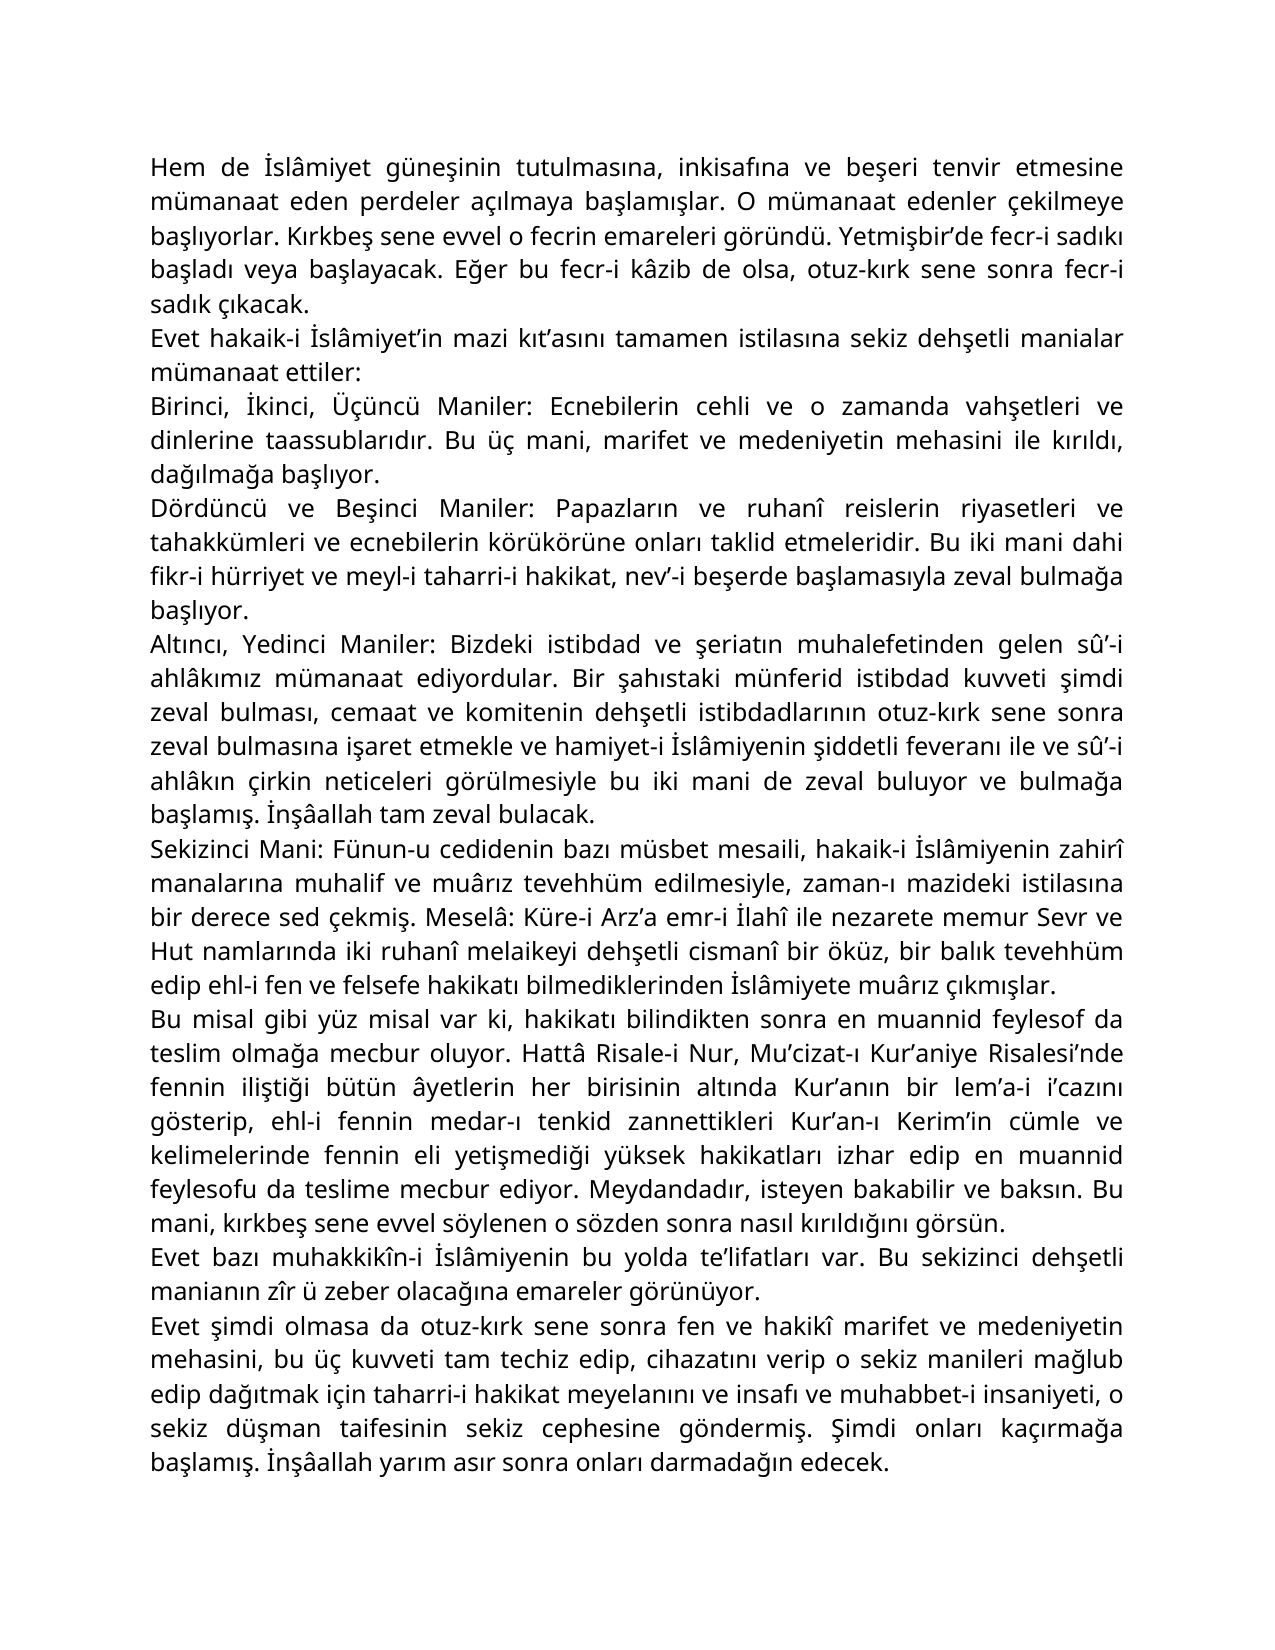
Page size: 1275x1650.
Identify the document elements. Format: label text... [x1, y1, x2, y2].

text Sekizinci Mani: Fünun-u cedidenin bazı müsbet mesaili, hakaik-i İslâmiyenin zahirî manalarına muhalif ve muârız tevehhüm edilmesiyle, zaman-ı mazideki istilasına bir derece sed çekmiş. Meselâ: Küre-i Arz’a emr-i İlahî ile nezarete memur Sevr ve Hut namlarında iki ruhanî melaikeyi dehşetli cismanî bir öküz, bir balık tevehhüm edip ehl-i fen ve felsefe hakikatı bilmediklerinden İslâmiyete muârız çıkmışlar. [150, 831, 1125, 1002]
text Evet bazı muhakkikîn-i İslâmiyenin bu yolda te’lifatları var. Bu sekizinci dehşetli manianın zîr ü zeber olacağına emareler görünüyor. [150, 1240, 1125, 1308]
text Evet hakaik-i İslâmiyet’in mazi kıt’asını tamamen istilasına sekiz dehşetli manialar mümanaat ettiler: [150, 320, 1125, 388]
text Evet şimdi olmasa da otuz-kırk sene sonra fen ve hakikî marifet ve medeniyetin mehasini, bu üç kuvveti tam techiz edip, cihazatını verip o sekiz manileri mağlub edip dağıtmak için taharri-i hakikat meyelanını ve insafı ve muhabbet-i insaniyeti, o sekiz düşman taifesinin sekiz cephesine göndermiş. Şimdi onları kaçırmağa başlamış. İnşâallah yarım asır sonra onları darmadağın edecek. [150, 1308, 1125, 1478]
text Bu misal gibi yüz misal var ki, hakikatı bilindikten sonra en muannid feylesof da teslim olmağa mecbur oluyor. Hattâ Risale-i Nur, Mu’cizat-ı Kur’aniye Risalesi’nde fennin iliştiği bütün âyetlerin her birisinin altında Kur’anın bir lem’a-i i’cazını gösterip, ehl-i fennin medar-ı tenkid zannettikleri Kur’an-ı Kerim’in cümle ve kelimelerinde fennin eli yetişmediği yüksek hakikatları izhar edip en muannid feylesofu da teslime mecbur ediyor. Meydandadır, isteyen bakabilir ve baksın. Bu mani, kırkbeş sene evvel söylenen o sözden sonra nasıl kırıldığını görsün. [150, 1002, 1125, 1240]
text Hem de İslâmiyet güneşinin tutulmasına, inkisafına ve beşeri tenvir etmesine mümanaat eden perdeler açılmaya başlamışlar. O mümanaat edenler çekilmeye başlıyorlar. Kırkbeş sene evvel o fecrin emareleri göründü. Yetmişbir’de fecr-i sadıkı başladı veya başlayacak. Eğer bu fecr-i kâzib de olsa, otuz-kırk sene sonra fecr-i sadık çıkacak. [150, 150, 1125, 320]
text Dördüncü ve Beşinci Maniler: Papazların ve ruhanî reislerin riyasetleri ve tahakkümleri ve ecnebilerin körükörüne onları taklid etmeleridir. Bu iki mani dahi fikr-i hürriyet ve meyl-i taharri-i hakikat, nev’-i beşerde başlamasıyla zeval bulmağa başlıyor. [150, 491, 1125, 627]
text Altıncı, Yedinci Maniler: Bizdeki istibdad ve şeriatın muhalefetinden gelen sû’-i ahlâkımız mümanaat ediyordular. Bir şahıstaki münferid istibdad kuvveti şimdi zeval bulması, cemaat ve komitenin dehşetli istibdadlarının otuz-kırk sene sonra zeval bulmasına işaret etmekle ve hamiyet-i İslâmiyenin şiddetli feveranı ile ve sû’-i ahlâkın çirkin neticeleri görülmesiyle bu iki mani de zeval buluyor ve bulmağa başlamış. İnşâallah tam zeval bulacak. [150, 627, 1125, 831]
text Birinci, İkinci, Üçüncü Maniler: Ecnebilerin cehli ve o zamanda vahşetleri ve dinlerine taassublarıdır. Bu üç mani, marifet ve medeniyetin mehasini ile kırıldı, dağılmağa başlıyor. [150, 388, 1125, 491]
